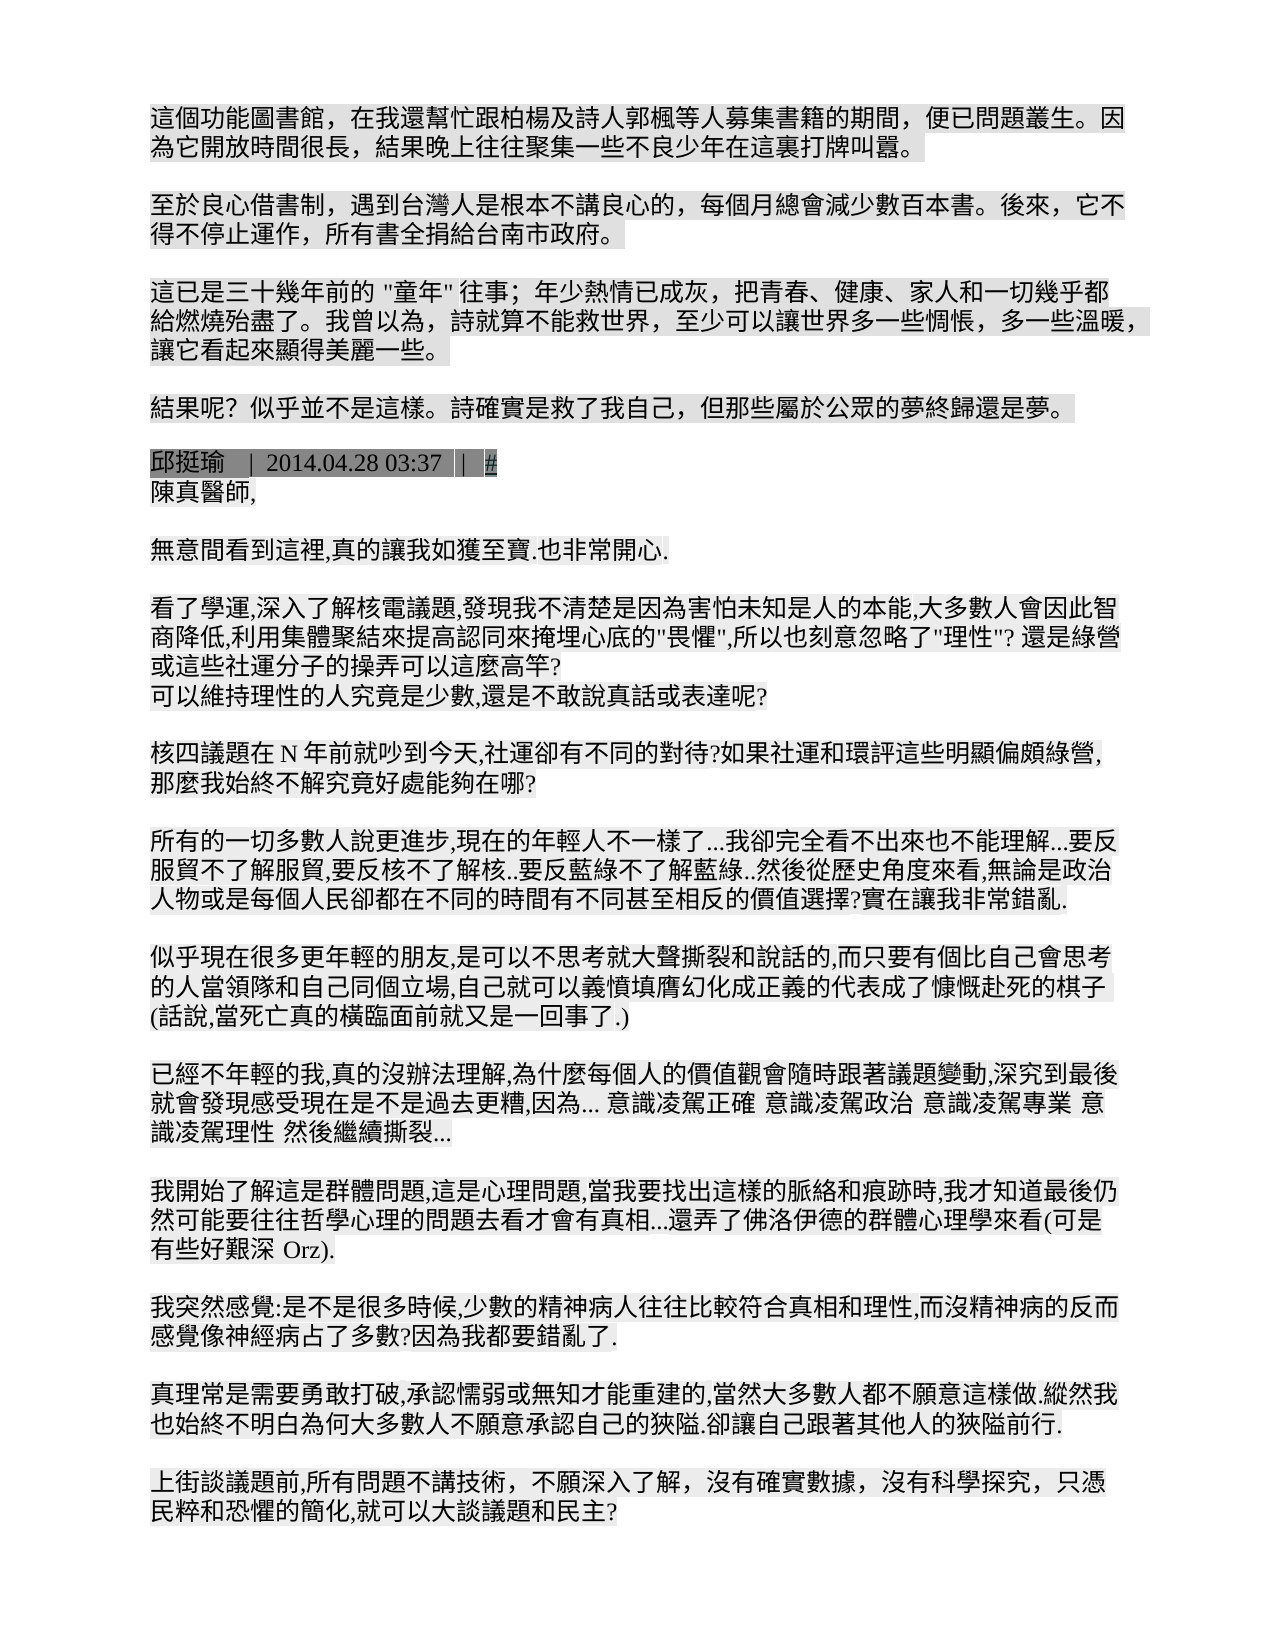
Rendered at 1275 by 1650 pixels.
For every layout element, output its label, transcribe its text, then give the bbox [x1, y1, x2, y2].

text 理想與現實，或概念與操作，沒法一而二，二而一，兩者之間永遠有著一道鴻溝。時間或許可以縮短兩者之間的距離，但這時間之漫長，往往不是一個人的一生所能比擬。 理想上，我們可以說得很圓滿很充份，但現實上往往不能盡如人意。概念上或理念上，可以思索得很周全，但操作上卻仍得五五六六，七折八扣。 概念上或理念上，我毫無疑問反對林義雄這種反民主、撕裂社會、重創社會發展的行為，但操作上，難道要大夥來個硬碰硬？難道一定要把小孩扯成兩半，一人一半才叫堅持理念？ 我相信時間，相信詩。可我對台灣早已不抱期望與熱情，只求這社會對我的各種虐待能夠少一些便已心滿意足。包括實際生活上的，例如極度髒亂吵鬧宛如地獄般的交通及不守秩序及無一食品是安全的事情等等，以及永無止盡的爆奶爆紅暴夯之所謂 "新聞"、翻來覆去永遠就那幾句措詞的低能粗糙表達方式，或是誰又出了什麼洋相，誰又成為台灣之光，或是網友弄了什麼好好笑哦的kuso、網友說這樣網友說那樣等等的心靈刑求及智能虐待等等，希望能少一些，否則實在很痛苦。 可當我年少時，直到1997年出國之前，對這社會仍有期待與一片赤忱熱情。 出國前夕，一位同事，是位臨床心理師，請我吃東西，做為餞別。她問我，將來返國後有何打算？我跟她說，如果林義雄的慈林文教基金會那邊有書可以教，我就去那邊教書，如果慈林終究不打算成立學院或學校，我想自己就來辦一所學院，規模不必很大，但這學院必須要有一點對於知識與真理的熱情，就像二零年代胡適曾擔任校長的中國公學那樣。 我跟她說，以我認識的人脈之廣，如果我願意開口募集金錢及土地，辦一所這樣的小型學院並非遙不可及的夢。 這個其實從小就有的念頭，隨著某種社會主流勢力的興起及荒腔走板，很快就破滅了。每次回想起當初對這位同事的這番理想告白，總覺得很難堪，不堪回首。 從小學到大學，家裏連個可以坐下休息的椅子也沒有，更不用說書桌了，而且，家中極度敵視任何課外書籍或音樂等等一切會使人墮落不思長進的東西，因此，嗜書如命、沒有音樂會死的我，只好從小便想盡辦法讓這些不良活動全數潛入地下。我的唐吉訶德、西遊記及伽俐略傳和麥田捕手、紅樓夢等等等，全部只好藏在床底深處或各個陰暗角落，利用各種雜物掩飾。 另外一個方法就是跑遍各個圖書館或書局，當然也有看課內書，不過，大部份時間則是小說不離手。特別是寒暑假，每當放假的第一天，我往往就像個毒癮難耐的病患那樣，衝往圖書館或書局。我常幻想，要是有一天我有錢，就弄個圖書館免費讓人看。 高中去台北念書，寒暑假回台南，幾乎一整天就都待在公園旁那個台南市立圖書館，我恐怕比館員都還更清楚各種藏書位置。 後來有一天，高三暑假回台南，無意中看到長榮路上有一間圖書館，外表很寒酸，像甘媽店那樣，掛個小牌子寫著: "功能圖書館"。我好奇進去一看，哇，想不到裏頭這麼多書。而且很多書是我從未見過的。之後，我就幾乎天天來。我就是在那裏把但丁神曲給看完的。 那間圖書館很特別，任何人都能借書回去看，沒有館員，完全採良心制。有一天，突然有個人走過來問我從哪來，說他很好奇我年紀輕輕，為什麼在看這麼大部頭的一本 "自由主義" 的書。若我沒記錯，那書收錄一些像林毓生寫的文章。 這個人原來就是館長，這地方就是他租下的。讓我覺得很不可思議的是，這人月薪才一兩萬，卻全花在這個圖書館上，藏書上萬冊。為了推廣閱讀，他決定採良心制，讓人任意取閱書籍，自己登記，自己把書帶走，看完再憑良心自行歸還。 這位館長，當時大約也只有二、三十歲，勞工階級，卻把所有能花的薪水全拿來買書以及支付圖書館房租。他家人對他這種行為相當不諒解，而我對他的 "瘋狂" 雖感到訝異，但也很感動。於是就決定幫他忙。 那時，我已經和柏楊先生有在通信，於是就把這事告訴柏楊，他聽了也很感動，因為他也常在文章裏頭感嘆台灣是個文化沙漠，人們幾乎都不看書。柏楊從那時候開始，就常寄書來，同時還幫我找了幾位文化界的人，請他們寄書給這圖書館。 這圖書館後來運作到幾時我不知道，因為我上大學後就連家也沒法回去了，一貧如洗，過著跟乞丐沒兩樣的物質生活，一年365 天，能不餓肚子的日子恐怕不會超過5天。有一段時間甚至還住在高雄火車站，每到夜裏冷到受不了，要不就是得面對幾百隻蚊子的攻擊。警察常來驅趕。趕出火車站之後，我就覷個空，再翻牆進去椅子上睡覺。 這個功能圖書館，在我還幫忙跟柏楊及詩人郭楓等人募集書籍的期間，便已問題叢生。因為它開放時間很長，結果晚上往往聚集一些不良少年在這裏打牌叫囂。 至於良心借書制，遇到台灣人是根本不講良心的，每個月總會減少數百本書。後來，它不得不停止運作，所有書全捐給台南市政府。 這已是三十幾年前的 "童年" 往事；年少熱情已成灰，把青春、健康、家人和一切幾乎都給燃燒殆盡了。我曾以為，詩就算不能救世界，至少可以讓世界多一些惆悵，多一些溫暖，讓它看起來顯得美麗一些。 結果呢？似乎並不是這樣。詩確實是救了我自己，但那些屬於公眾的夢終歸還是夢。 [150, 75, 1125, 423]
text 陳真醫師, 無意間看到這裡,真的讓我如獲至寶.也非常開心. 看了學運,深入了解核電議題,發現我不清楚是因為害怕未知是人的本能,大多數人會因此智商降低,利用集體聚結來提高認同來掩埋心底的"畏懼",所以也刻意忽略了"理性"? 還是綠營或這些社運分子的操弄可以這麼高竿? 可以維持理性的人究竟是少數,還是不敢說真話或表達呢? 核四議題在N年前就吵到今天,社運卻有不同的對待?如果社運和環評這些明顯偏頗綠營,那麼我始終不解究竟好處能夠在哪? 所有的一切多數人說更進步,現在的年輕人不一樣了...我卻完全看不出來也不能理解...要反服貿不了解服貿,要反核不了解核..要反藍綠不了解藍綠..然後從歷史角度來看,無論是政治人物或是每個人民卻都在不同的時間有不同甚至相反的價值選擇?實在讓我非常錯亂. 似乎現在很多更年輕的朋友,是可以不思考就大聲撕裂和說話的,而只要有個比自己會思考的人當領隊和自己同個立場,自己就可以義憤填膺幻化成正義的代表成了慷慨赴死的棋子 (話說,當死亡真的橫臨面前就又是一回事了.) 已經不年輕的我,真的沒辦法理解,為什麼每個人的價值觀會隨時跟著議題變動,深究到最後就會發現感受現在是不是過去更糟,因為... 意識凌駕正確 意識凌駕政治 意識凌駕專業 意識凌駕理性 然後繼續撕裂... 我開始了解這是群體問題,這是心理問題,當我要找出這樣的脈絡和痕跡時,我才知道最後仍然可能要往往哲學心理的問題去看才會有真相...還弄了佛洛伊德的群體心理學來看(可是有些好艱深 Orz). 我突然感覺:是不是很多時候,少數的精神病人往往比較符合真相和理性,而沒精神病的反而感覺像神經病占了多數?因為我都要錯亂了. 真理常是需要勇敢打破,承認懦弱或無知才能重建的,當然大多數人都不願意這樣做.縱然我也始終不明白為何大多數人不願意承認自己的狹隘.卻讓自己跟著其他人的狹隘前行. 上街談議題前,所有問題不講技術，不願深入了解，沒有確實數據，沒有科學探究，只憑民粹和恐懼的簡化,就可以大談議題和民主? 我很不解也開始疑惑,為什麼上街闡述議題,可以不定義議題?反核的訴求到底是什麼？會有人在反之前先清楚定義自己想反什麼嗎？ 1，反拼裝的核四 2，反藍營核四 3，反現行核四公投，要修正門檻 4，反核四公投，應該要直接停建違約 5，只反核四，不反其他核X 6，全反核 1的話，台灣的重大建設都是拼裝的啊，捷運是，高鐵是，當初也因為拼裝所以反過的樣子，可是時至今日，台鐵問題比捷運高鐵多太多了。 2的話，我不能理解，因為綠營在的時候曾經停建，卻因為承擔不起後果又復建，所以綠營在位時一樣在建啊，怎麼都沒啥聲音？當然綠營現在把問題丟給藍營或公投有利無害，既可以撿尾刀又能脫責任。 3的話，修正門檻以後，公投結果是停建OK，如果不是咧？真的不會再有問題嗎？畢竟這門檻也是當初定好的，現在還不是反悔？ 5的話，就顯得神奇了，是只要在台灣的核X都不行嗎？而老舊的核123延役真的會比核四安全嗎？還是要等DPP重蓋就可以？ 4和6的話，我能理解，管他什麼專業和世界趨勢，反正結果就是全民選擇，全民承擔而已。 奇怪，由歷史軌跡看來其實綠營根本不反核，藍營就乾脆在這時間下台放棄重選讓綠營上台就好啦，既得歷史定位，又讓綠營或公投社運份子去承擔全民的未來，不是很好？ 就算降到多低門檻又如何，反正選擇錯誤也是綠營的責任或是公投的決定啊?反正不敢承擔的一律放諸意識公投就好，我也很想知道當所有議題全都是政治意識凌駕專業討論的時候，到底台灣會變成更好還是更糟？ 是不是有時候放手才是最好的，而不是死握著不放… 成熟有能力的政府並不會與生俱來，什麼樣的人民素質才會擁有什麼樣的政府，無論顏色或左右派。 當人民不想負起代價，不願自省還沒承受嚴重後果之時是不會覺醒的，當幾次輪替以後發現每次上街頭，或怎麼選擇都錯的時候，才會開始思考是不是自己有問題。 所以何必呢？不如就亂到底，隨便到底，意識到底吧. 我認為每個人真理的疑惑箱子只要開始想要解開,價值準則建立在理性上,大略有了一份答案,人生和心理都才能擁有天地無法撼動的基柱. 看到您之前的回覆可以理解您對提問人的資訊覺得不解,不只是因為您對台灣或世界史或心理的博學,而是看見您的觀點和價值觀的清晰脈絡讓我更覺得高興.從您回覆學到很多,所以留言感謝您~ 我是自營商,我的觀點或想法只在FB私領域或部落格發布,但原因很簡單,因為我不想因為多數盲從的觀點而精神錯亂,我也沒有那份心力,我自私的想,反正最終都要為自己的選擇付出代價. 人總是不見棺材不掉淚,所以照顧好自己和周遭的同事家人就好,在風暴來臨之前,儲好糧,過好活,幾本書,幾杯咖啡就好,何必淌這樣的渾水? 但其實我想說的真正問題是,為何陳真醫師您可以持續在這裡有毅力的耕耘呢?難道這些日子您的毅力和熱心都沒被損耗掉嗎? 我真的很想知道!感謝您 [150, 478, 1125, 1555]
text 邱挺瑜 | 2014.04.28 03:37 | # [150, 448, 1125, 478]
